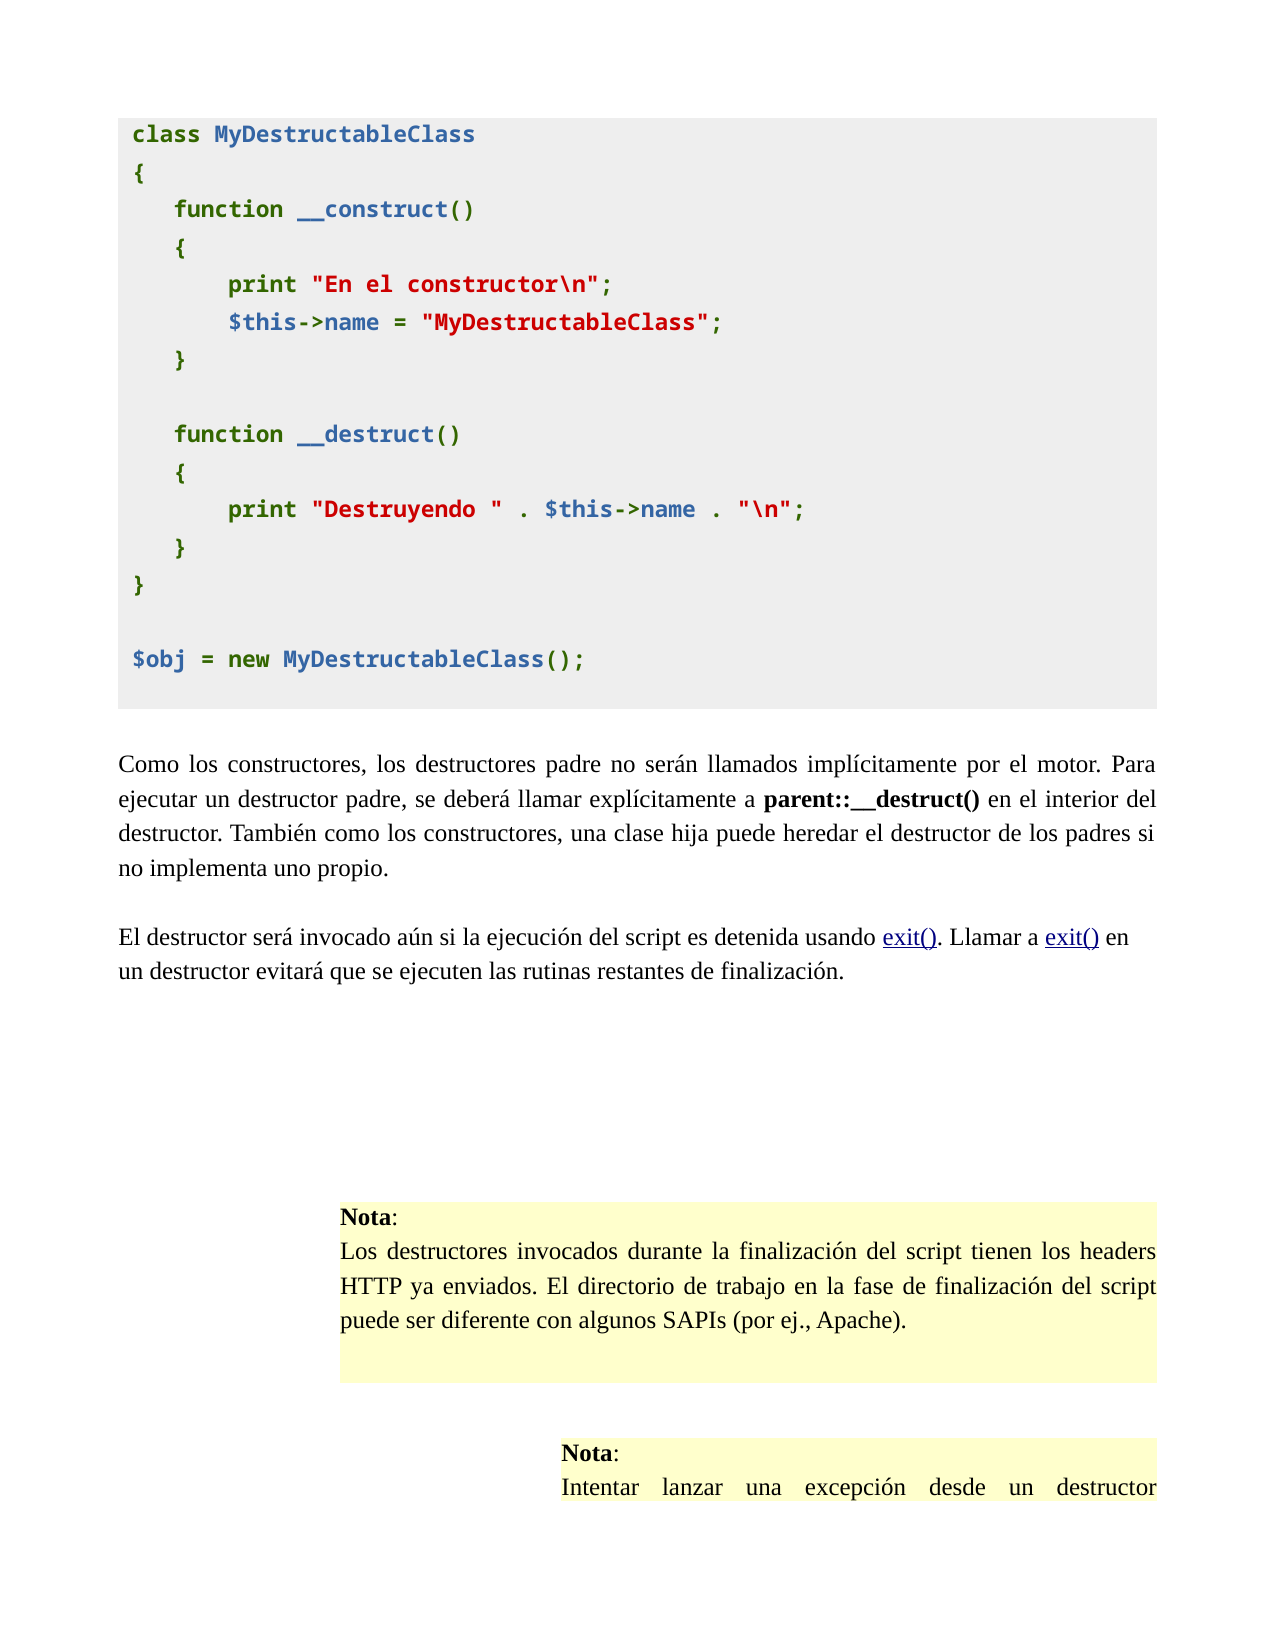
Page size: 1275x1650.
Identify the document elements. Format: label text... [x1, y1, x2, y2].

text $obj = new MyDestructableClass(); [118, 643, 1157, 674]
text El destructor será invocado aún si la ejecución del script es detenida usando exit(). Llamar a exit() en un destructor evitará que se ejecuten las rutinas restantes de finalización. [118, 922, 1157, 985]
text } [118, 343, 1157, 374]
text $this->name = "MyDestructableClass"; [118, 306, 1157, 337]
text Nota: [340, 1202, 1157, 1231]
text function __construct() [118, 193, 1157, 224]
text { [118, 156, 1157, 187]
text Intentar lanzar una excepción desde un destructor [561, 1472, 1157, 1501]
text Como los constructores, los destructores padre no serán llamados implícitamente por el motor. Para ejecutar un destructor padre, se deberá llamar explícitamente a parent::__destruct() en el interior del destructor. También como los constructores, una clase hija puede heredar el destructor de los padres si no implementa uno propio. [118, 749, 1157, 882]
text { [118, 231, 1157, 262]
text Nota: [561, 1438, 1157, 1467]
text { [118, 456, 1157, 487]
text function __destruct() [118, 418, 1157, 449]
text class MyDestructableClass [118, 118, 1157, 149]
text } [118, 531, 1157, 562]
text print "En el constructor\n"; [118, 268, 1157, 299]
text print "Destruyendo " . $this->name . "\n"; [118, 493, 1157, 524]
text } [118, 568, 1157, 599]
text Los destructores invocados durante la finalización del script tienen los headers HTTP ya enviados. El directorio de trabajo en la fase de finalización del script puede ser diferente con algunos SAPIs (por ej., Apache). [340, 1236, 1157, 1334]
